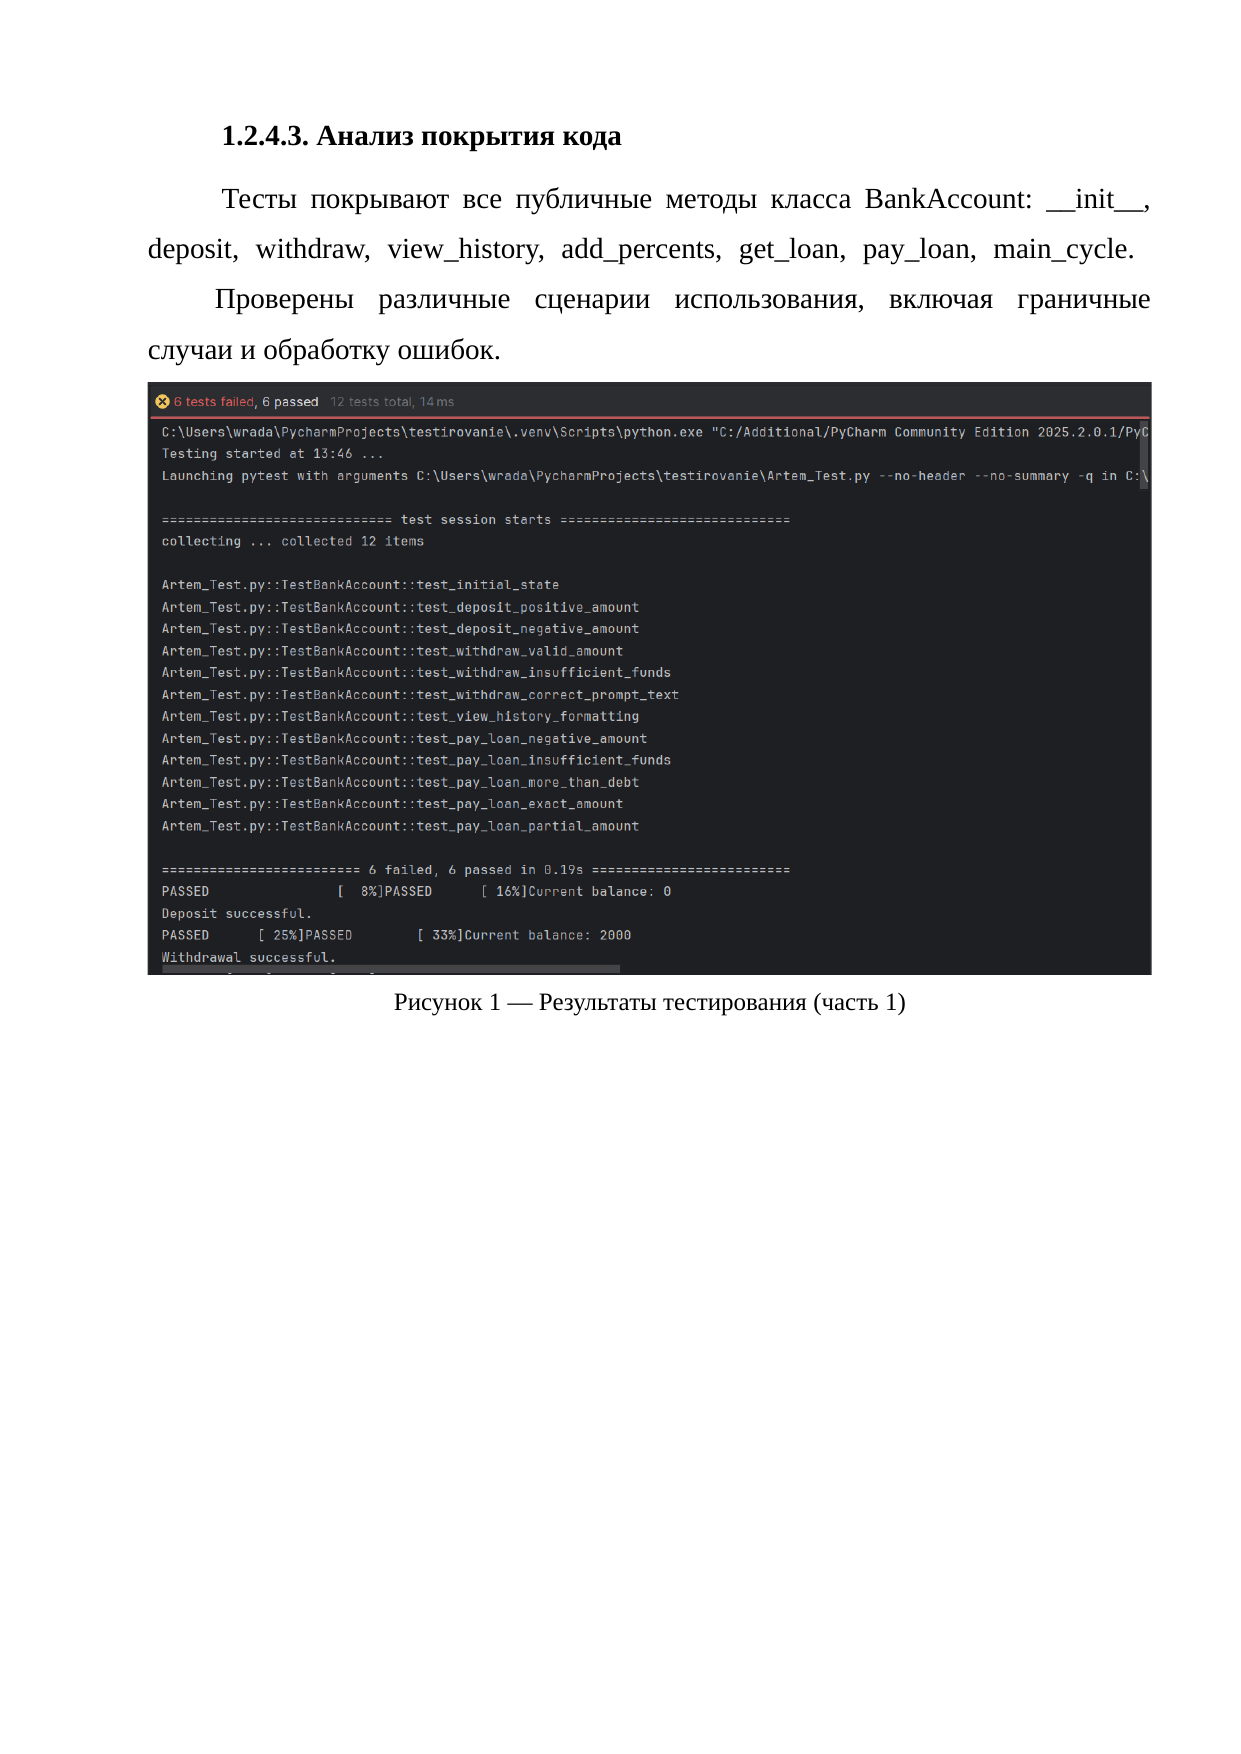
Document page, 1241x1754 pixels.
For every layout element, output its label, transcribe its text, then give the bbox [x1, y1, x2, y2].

subtitle Анализ покрытия кода [148, 118, 1152, 152]
picture [147, 382, 1152, 975]
text Тесты покрывают все публичные методы класса BankAccount: __init__, deposit, withdraw, view_history, add_percents, get_loan, pay_loan, main_cycle. Проверены различные сценарии использования, включая граничные случаи и обработку ошибок. [148, 181, 1152, 365]
text Рисунок 1 ― Результаты тестирования (часть 1) [148, 987, 1152, 1016]
